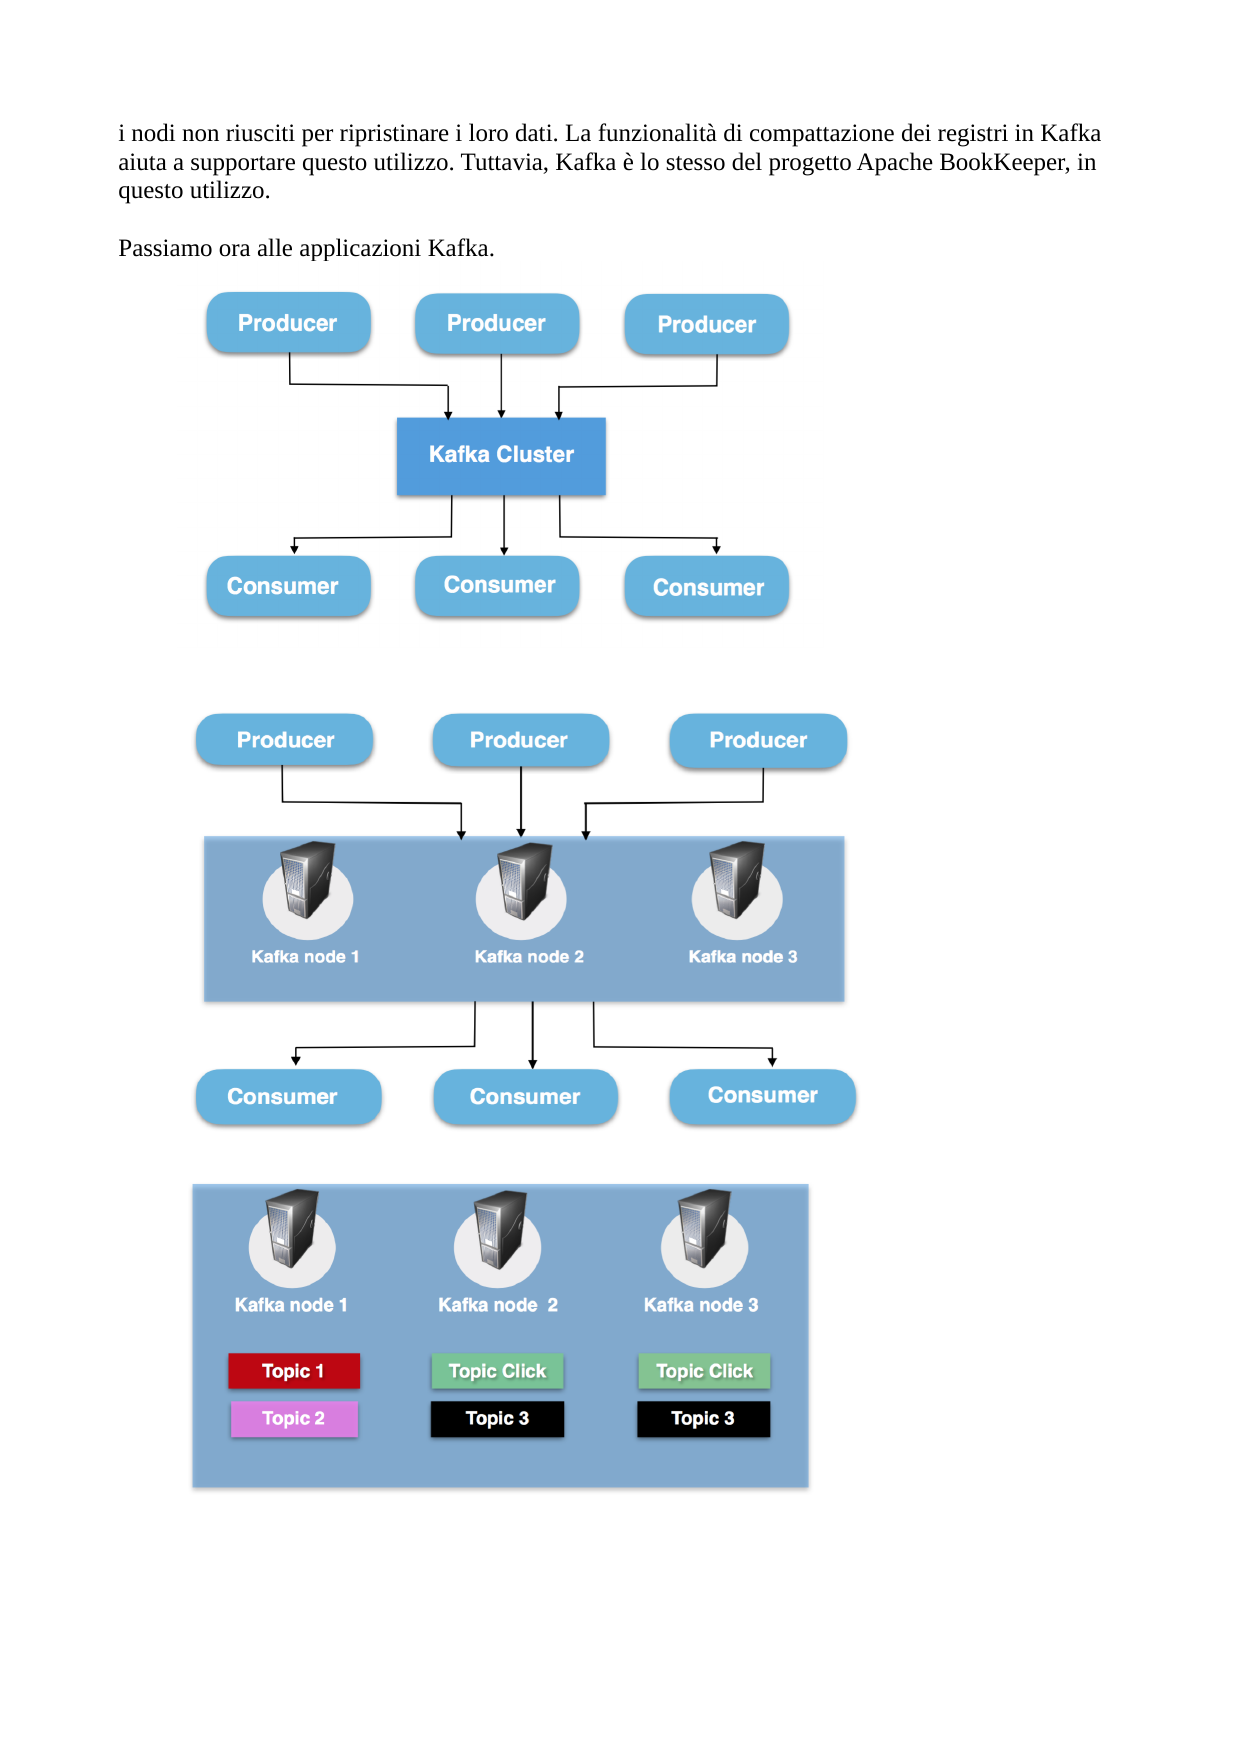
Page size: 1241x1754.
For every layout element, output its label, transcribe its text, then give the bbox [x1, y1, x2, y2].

picture [186, 1177, 818, 1498]
picture [177, 693, 877, 1151]
text Passiamo ora alle applicazioni Kafka. [118, 233, 1122, 262]
picture [177, 261, 824, 648]
text i nodi non riusciti per ripristinare i loro dati. La funzionalità di compattazione dei registri in Kafka aiuta a supportare questo utilizzo. Tuttavia, Kafka è lo stesso del progetto Apache BookKeeper, in questo utilizzo. [118, 118, 1122, 204]
